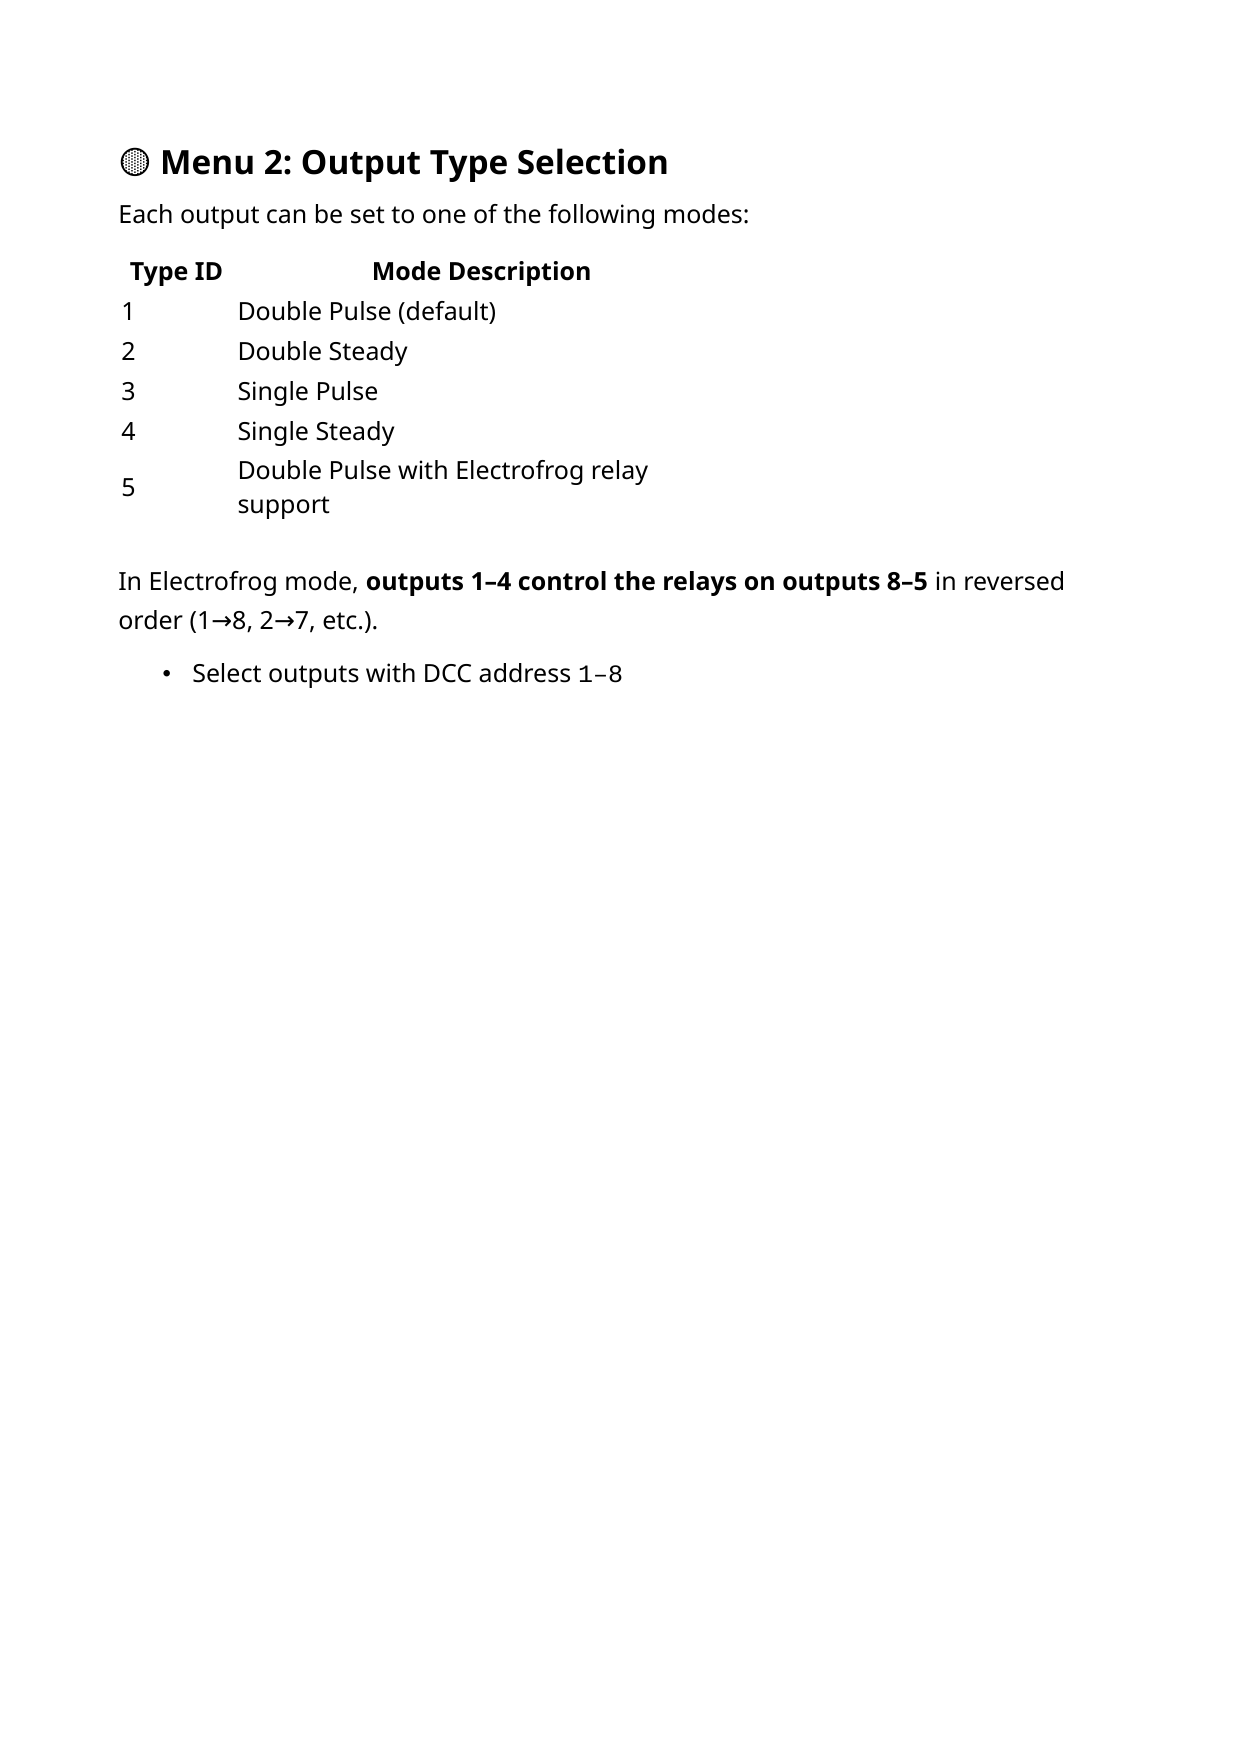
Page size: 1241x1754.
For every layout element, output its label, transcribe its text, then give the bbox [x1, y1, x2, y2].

table_cell Single Pulse [234, 370, 729, 410]
text Each output can be set to one of the following modes: [118, 197, 1122, 231]
list Select outputs with DCC address 1–8 [162, 656, 1122, 690]
table_header Mode Description [234, 251, 729, 291]
table_cell Single Steady [234, 410, 729, 450]
table_cell Double Steady [234, 330, 729, 370]
table_cell 1 [118, 291, 234, 330]
subtitle 🟡 Menu 2: Output Type Selection [118, 139, 1122, 184]
table_cell Double Pulse (default) [234, 291, 729, 330]
table_cell 4 [118, 410, 234, 450]
table_cell 2 [118, 330, 234, 370]
table_header Type ID [118, 251, 234, 291]
subtitle In Electrofrog mode, outputs 1–4 control the relays on outputs 8–5 in reversed order (1→8, 2→7, etc.). [118, 524, 1122, 636]
table_cell Double Pulse with Electrofrog relay support [234, 450, 729, 524]
table_cell 5 [118, 450, 234, 524]
table_cell 3 [118, 370, 234, 410]
